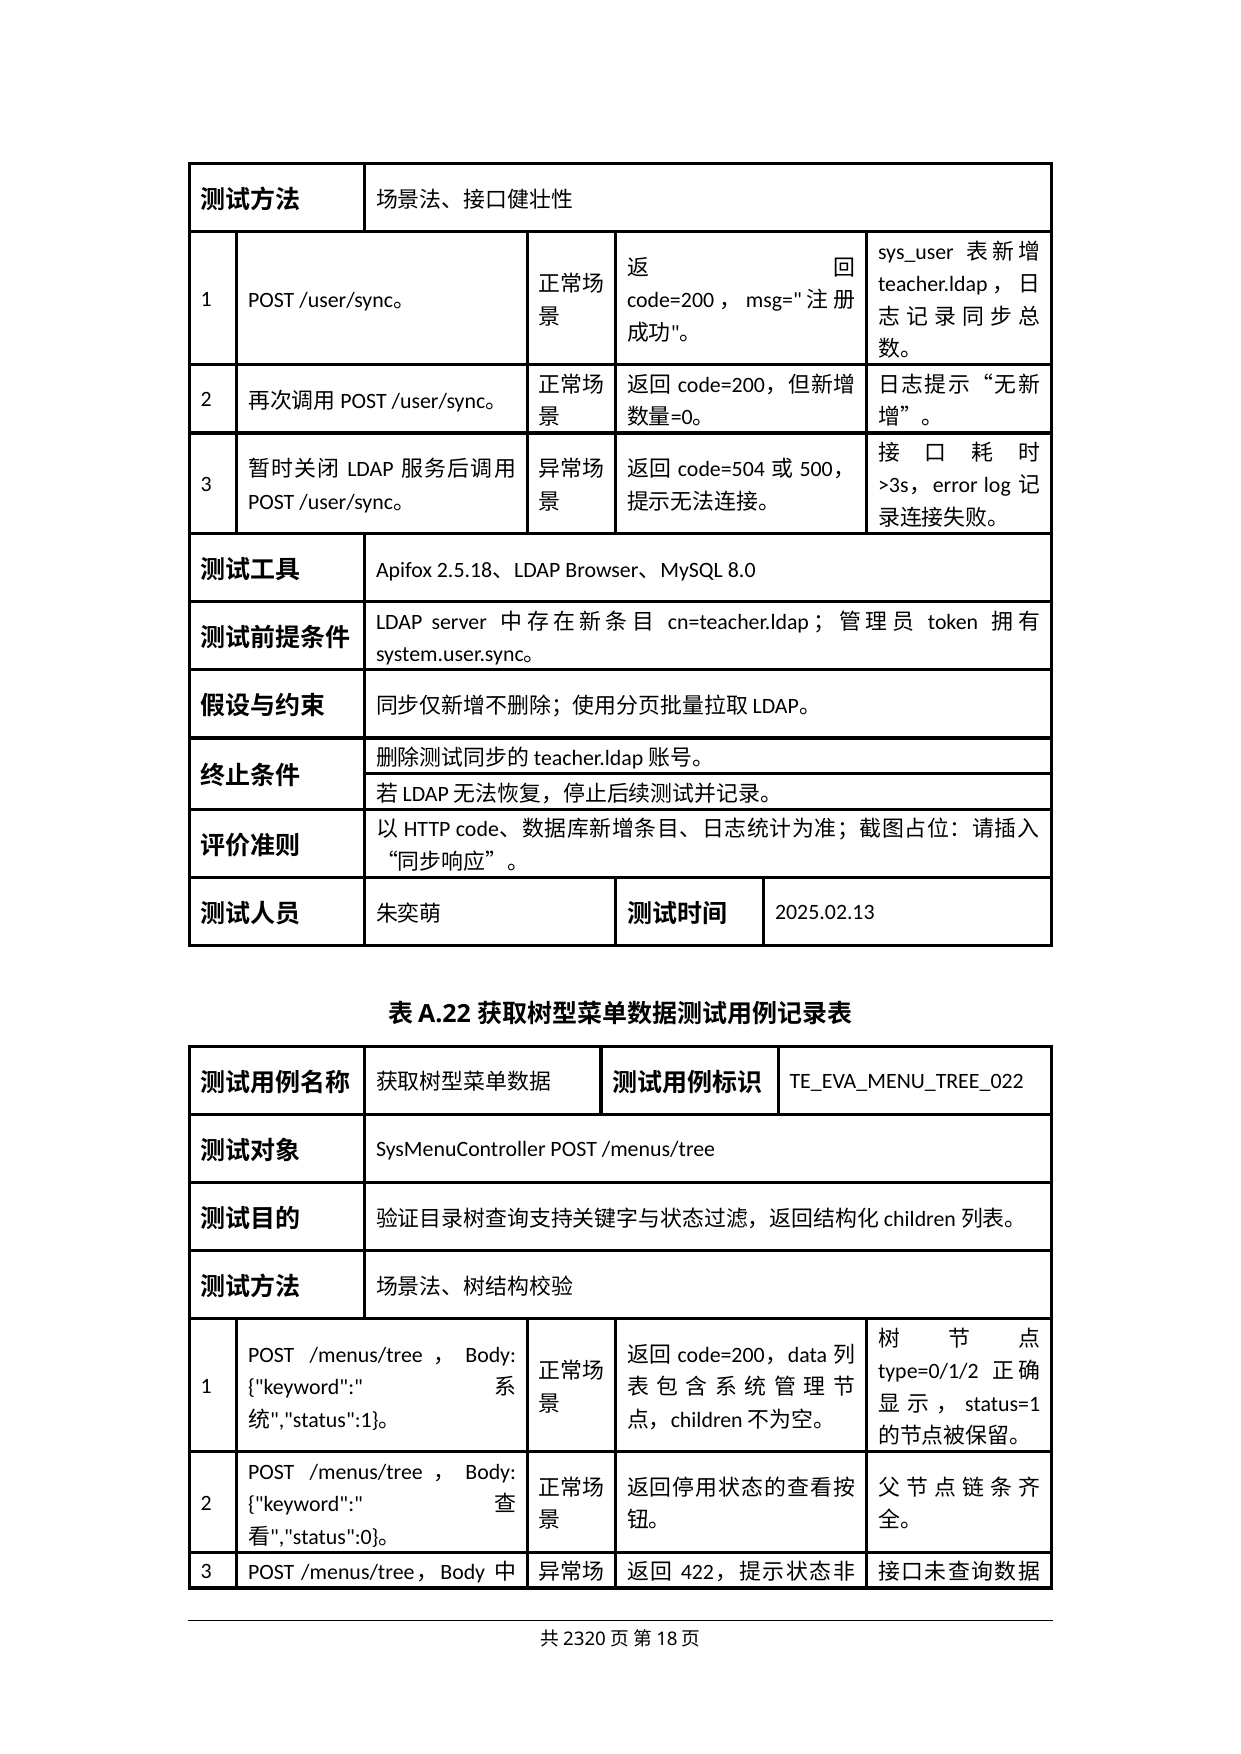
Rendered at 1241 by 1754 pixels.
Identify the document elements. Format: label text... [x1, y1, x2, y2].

table_cell LDAP server 中存在新条目 cn=teacher.ldap；管理员 token 拥有 system.user.sync。 [366, 603, 1050, 668]
table_cell 2025.02.13 [765, 879, 1050, 944]
table_cell 测试前提条件 [191, 603, 363, 668]
table_cell 以 HTTP code、数据库新增条目、日志统计为准；截图占位：请插入“同步响应”。 [366, 811, 1050, 876]
table_cell sys_user 表新增 teacher.ldap，日志记录同步总数。 [868, 233, 1050, 363]
table_header 获取树型菜单数据 [366, 1048, 599, 1113]
table_cell 场景法、树结构校验 [366, 1252, 1050, 1317]
table_cell 正常场景 [529, 1453, 614, 1551]
table_cell POST /user/sync。 [238, 233, 526, 363]
table_cell 评价准则 [191, 811, 363, 876]
text 表A.22 获取树型菜单数据测试用例记录表 [187, 979, 1053, 1044]
table_cell 接口未查询数据 [868, 1554, 1050, 1586]
table_cell SysMenuController POST /menus/tree [366, 1116, 1050, 1181]
table_cell 若 LDAP 无法恢复，停止后续测试并记录。 [366, 775, 1050, 808]
table_cell 测试对象 [191, 1116, 363, 1181]
table_cell 测试工具 [191, 535, 363, 600]
table_cell 测试方法 [191, 165, 363, 230]
table_cell 返回停用状态的查看按钮。 [617, 1453, 865, 1551]
table_cell 2 [191, 366, 235, 431]
table_cell POST /menus/tree，Body:{"keyword":"查看","status":0}。 [238, 1453, 526, 1551]
table_header 测试用例标识 [603, 1048, 777, 1113]
table_header TE_EVA_MENU_TREE_022 [780, 1048, 1050, 1113]
table_cell 返回 code=200，但新增数量=0。 [617, 366, 865, 431]
table_cell 日志提示“无新增”。 [868, 366, 1050, 431]
table_cell 3 [191, 435, 235, 532]
table_cell 树节点 type=0/1/2 正确显示，status=1 的节点被保留。 [868, 1320, 1050, 1450]
table_cell 正常场景 [529, 233, 614, 363]
table_cell 终止条件 [191, 740, 363, 808]
table_cell 1 [191, 1320, 235, 1450]
table_cell 再次调用 POST /user/sync。 [238, 366, 526, 431]
table_cell Apifox 2.5.18、LDAP Browser、MySQL 8.0 [366, 535, 1050, 600]
table_cell 测试时间 [617, 879, 762, 944]
table_cell 验证目录树查询支持关键字与状态过滤，返回结构化 children 列表。 [366, 1184, 1050, 1249]
table_cell 返回 code=200，msg="注册成功"。 [617, 233, 865, 363]
table_cell 返回 code=200，data 列表包含系统管理节点，children 不为空。 [617, 1320, 865, 1450]
table_cell 删除测试同步的 teacher.ldap 账号。 [366, 740, 1050, 772]
table_cell 假设与约束 [191, 671, 363, 736]
table_cell POST /menus/tree，Body 中 [238, 1554, 526, 1586]
table_cell 异常场景 [529, 435, 614, 532]
table_cell 朱奕萌 [366, 879, 614, 944]
table_cell 正常场景 [529, 1320, 614, 1450]
table_cell 暂时关闭 LDAP 服务后调用 POST /user/sync。 [238, 435, 526, 532]
table_cell 3 [191, 1554, 235, 1586]
table_cell 测试人员 [191, 879, 363, 944]
table_cell 返回 422，提示状态非 [617, 1554, 865, 1586]
table_cell 返回 code=504 或 500，提示无法连接。 [617, 435, 865, 532]
table_cell 2 [191, 1453, 235, 1551]
table_cell POST /menus/tree，Body:{"keyword":"系统","status":1}。 [238, 1320, 526, 1450]
table_cell 父节点链条齐全。 [868, 1453, 1050, 1551]
table_cell 异常场 [529, 1554, 614, 1586]
table_cell 场景法、接口健壮性 [366, 165, 1050, 230]
table_header 测试用例名称 [191, 1048, 363, 1113]
table_cell 同步仅新增不删除；使用分页批量拉取 LDAP。 [366, 671, 1050, 736]
table_cell 测试方法 [191, 1252, 363, 1317]
table_cell 正常场景 [529, 366, 614, 431]
table_cell 1 [191, 233, 235, 363]
table_cell 接口耗时>3s，error log 记录连接失败。 [868, 435, 1050, 532]
table_cell 测试目的 [191, 1184, 363, 1249]
